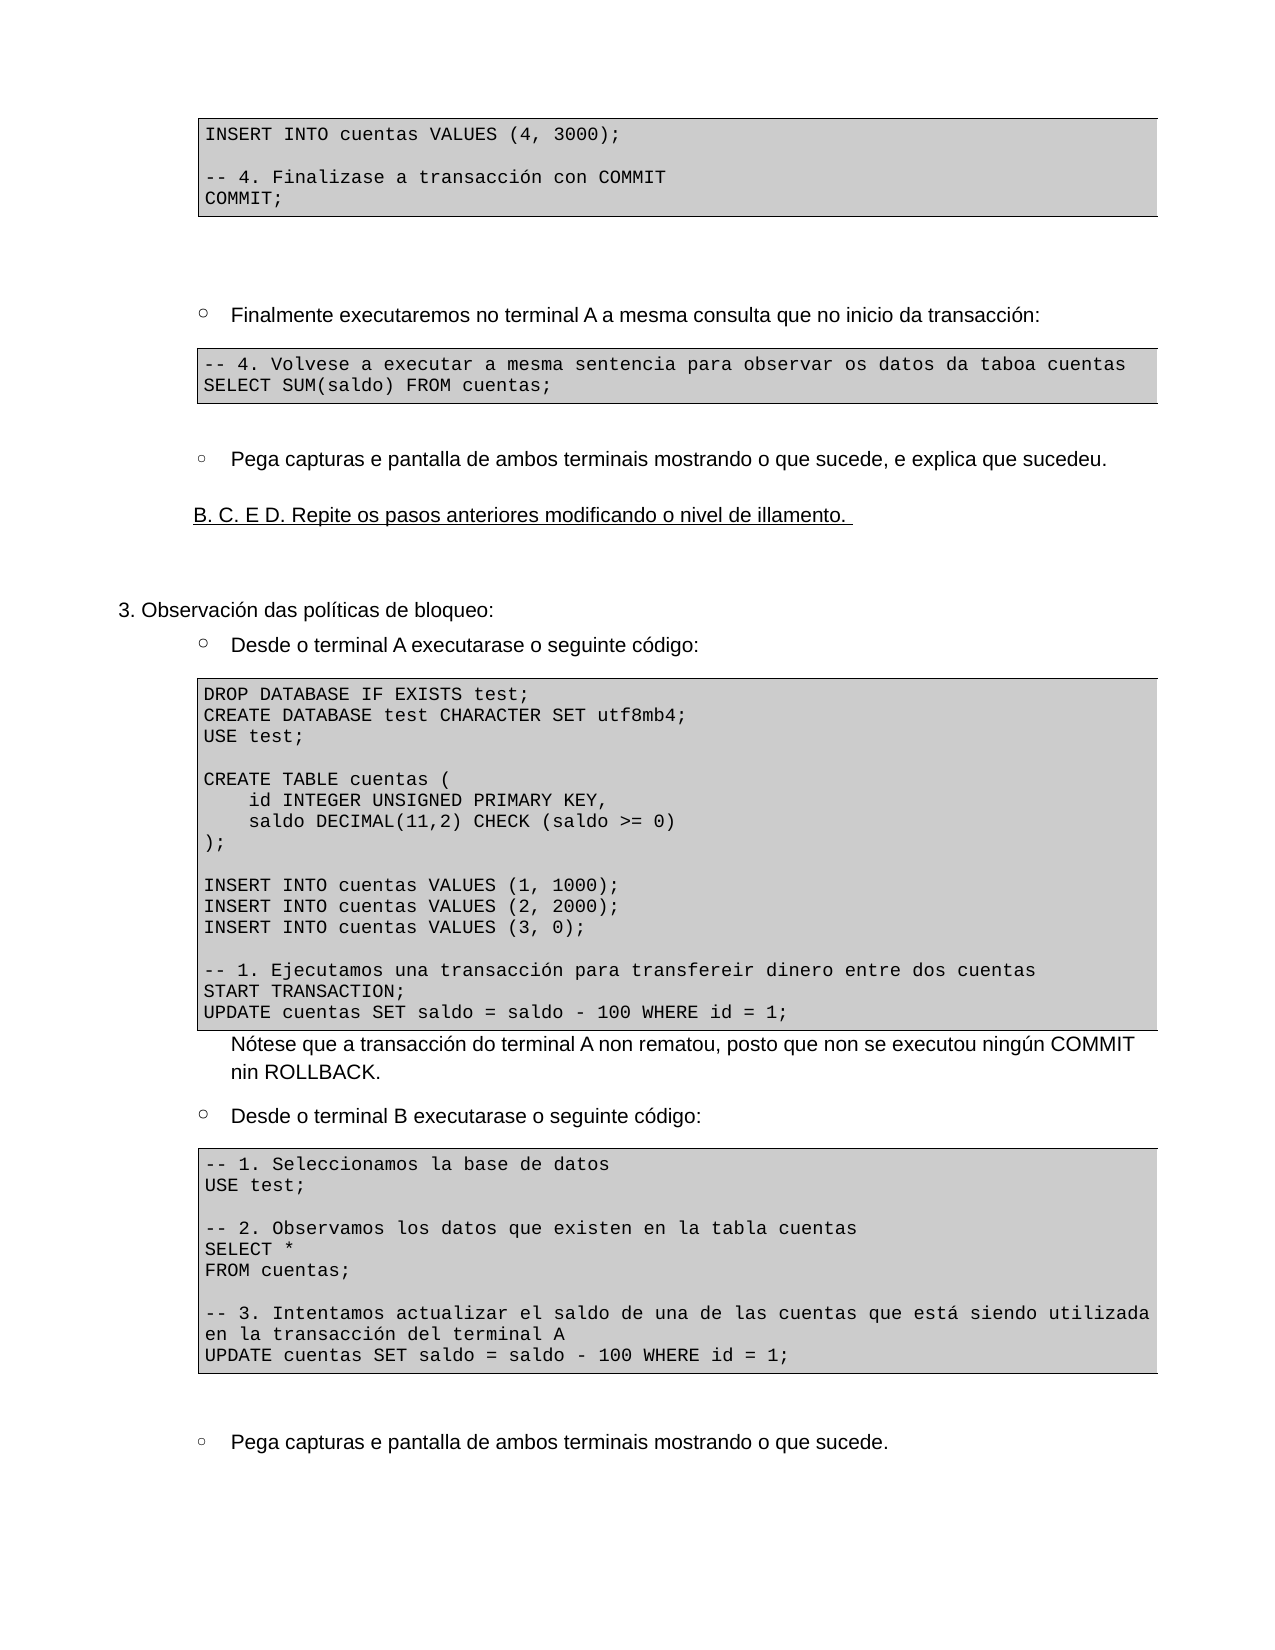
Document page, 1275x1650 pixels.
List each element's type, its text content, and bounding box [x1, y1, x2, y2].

list B. C. E D. Repite os pasos anteriores modificando o nivel de illamento. [156, 503, 1157, 527]
table_header INSERT INTO cuentas VALUES (4, 3000); -- 4. Finalizase a transacción con COMMIT COMMIT; [199, 119, 1157, 216]
text 3. Observación das políticas de bloqueo: [118, 598, 1157, 622]
list Pega capturas e pantalla de ambos terminais mostrando o que sucede, e explica que sucedeu. [193, 447, 1157, 471]
list Pega capturas e pantalla de ambos terminais mostrando o que sucede. [193, 1430, 1157, 1454]
list Nótese que a transacción do terminal A non rematou, posto que non se executou ningún COMMIT nin ROLLBACK. [193, 1031, 1157, 1084]
list Desde o terminal A executarase o seguinte código: [193, 633, 1157, 658]
table_header -- 1. Seleccionamos la base de datos USE test; -- 2. Observamos los datos que existen en la tabla cuentas SELECT * FROM cuentas; -- 3. Intentamos actualizar el saldo de una de las cuentas que está siendo utilizada en la transacción del terminal A UPDATE cuentas SET saldo = saldo - 100 WHERE id = 1; [199, 1149, 1157, 1373]
table_header DROP DATABASE IF EXISTS test; CREATE DATABASE test CHARACTER SET utf8mb4; USE test; CREATE TABLE cuentas ( id INTEGER UNSIGNED PRIMARY KEY, saldo DECIMAL(11,2) CHECK (saldo >= 0) ); INSERT INTO cuentas VALUES (1, 1000); INSERT INTO cuentas VALUES (2, 2000); INSERT INTO cuentas VALUES (3, 0); -- 1. Ejecutamos una transacción para transfereir dinero entre dos cuentas START TRANSACTION; UPDATE cuentas SET saldo = saldo - 100 WHERE id = 1; [198, 679, 1157, 1030]
list Desde o terminal B executarase o seguinte código: [193, 1103, 1157, 1128]
list Finalmente executaremos no terminal A a mesma consulta que no inicio da transacción: [193, 303, 1157, 328]
table_header -- 4. Volvese a executar a mesma sentencia para observar os datos da taboa cuentas SELECT SUM(saldo) FROM cuentas; [198, 349, 1157, 403]
